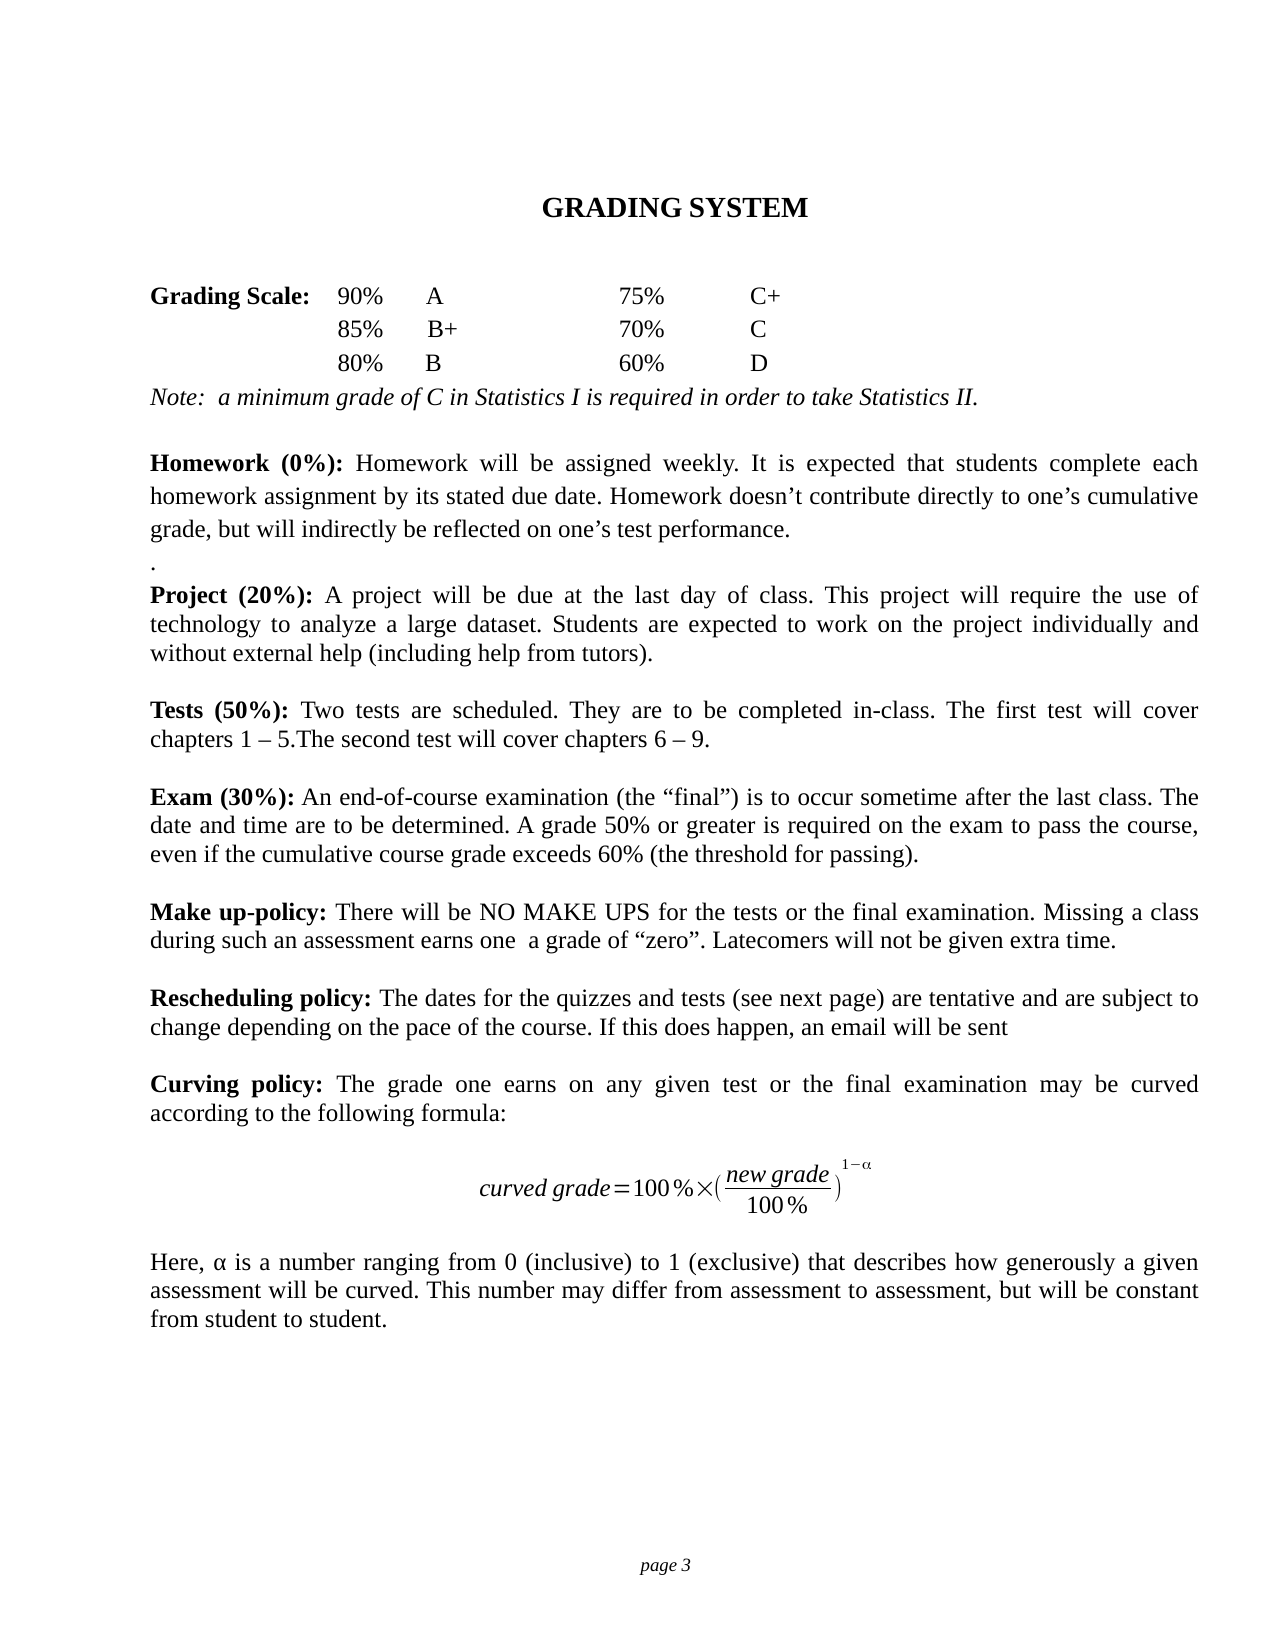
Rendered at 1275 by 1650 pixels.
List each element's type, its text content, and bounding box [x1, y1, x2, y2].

text Here, α is a number ranging from 0 (inclusive) to 1 (exclusive) that describes how generously a given assessment will be curved. This number may differ from assessment to assessment, but will be constant from student to student. [150, 1247, 1200, 1333]
text Tests (50%): Two tests are scheduled. They are to be completed in-class. The first test will cover chapters 1 – 5.The second test will cover chapters 6 – 9. [150, 695, 1200, 753]
text Make up-policy: There will be NO MAKE UPS for the tests or the final examination. Missing a class during such an assessment earns one a grade of “zero”. Latecomers will not be given extra time. [150, 897, 1200, 954]
text Curving policy: The grade one earns on any given test or the final examination may be curved according to the following formula: [150, 1069, 1200, 1127]
text Grading Scale: 90% A 75% C+ [150, 281, 1200, 310]
text 85% B+ 70% C [150, 314, 1200, 343]
text Note: a minimum grade of C in Statistics I is required in order to take Statistics II. [150, 382, 1200, 411]
subtitle GRADING SYSTEM [150, 190, 1200, 223]
text . [150, 547, 1200, 576]
text 80% B 60% D [150, 348, 1200, 377]
text Rescheduling policy: The dates for the quizzes and tests (see next page) are tentative and are subject to change depending on the pace of the course. If this does happen, an email will be sent [150, 983, 1200, 1040]
text Homework (0%): Homework will be assigned weekly. It is expected that students complete each homework assignment by its stated due date. Homework doesn’t contribute directly to one’s cumulative grade, but will indirectly be reflected on one’s test performance. [150, 448, 1200, 543]
text Exam (30%): An end-of-course examination (the “final”) is to occur sometime after the last class. The date and time are to be determined. A grade 50% or greater is required on the exam to pass the course, even if the cumulative course grade exceeds 60% (the threshold for passing). [150, 782, 1200, 868]
text Project (20%): A project will be due at the last day of class. This project will require the use of technology to analyze a large dataset. Students are expected to work on the project individually and without external help (including help from tutors). [150, 580, 1200, 667]
